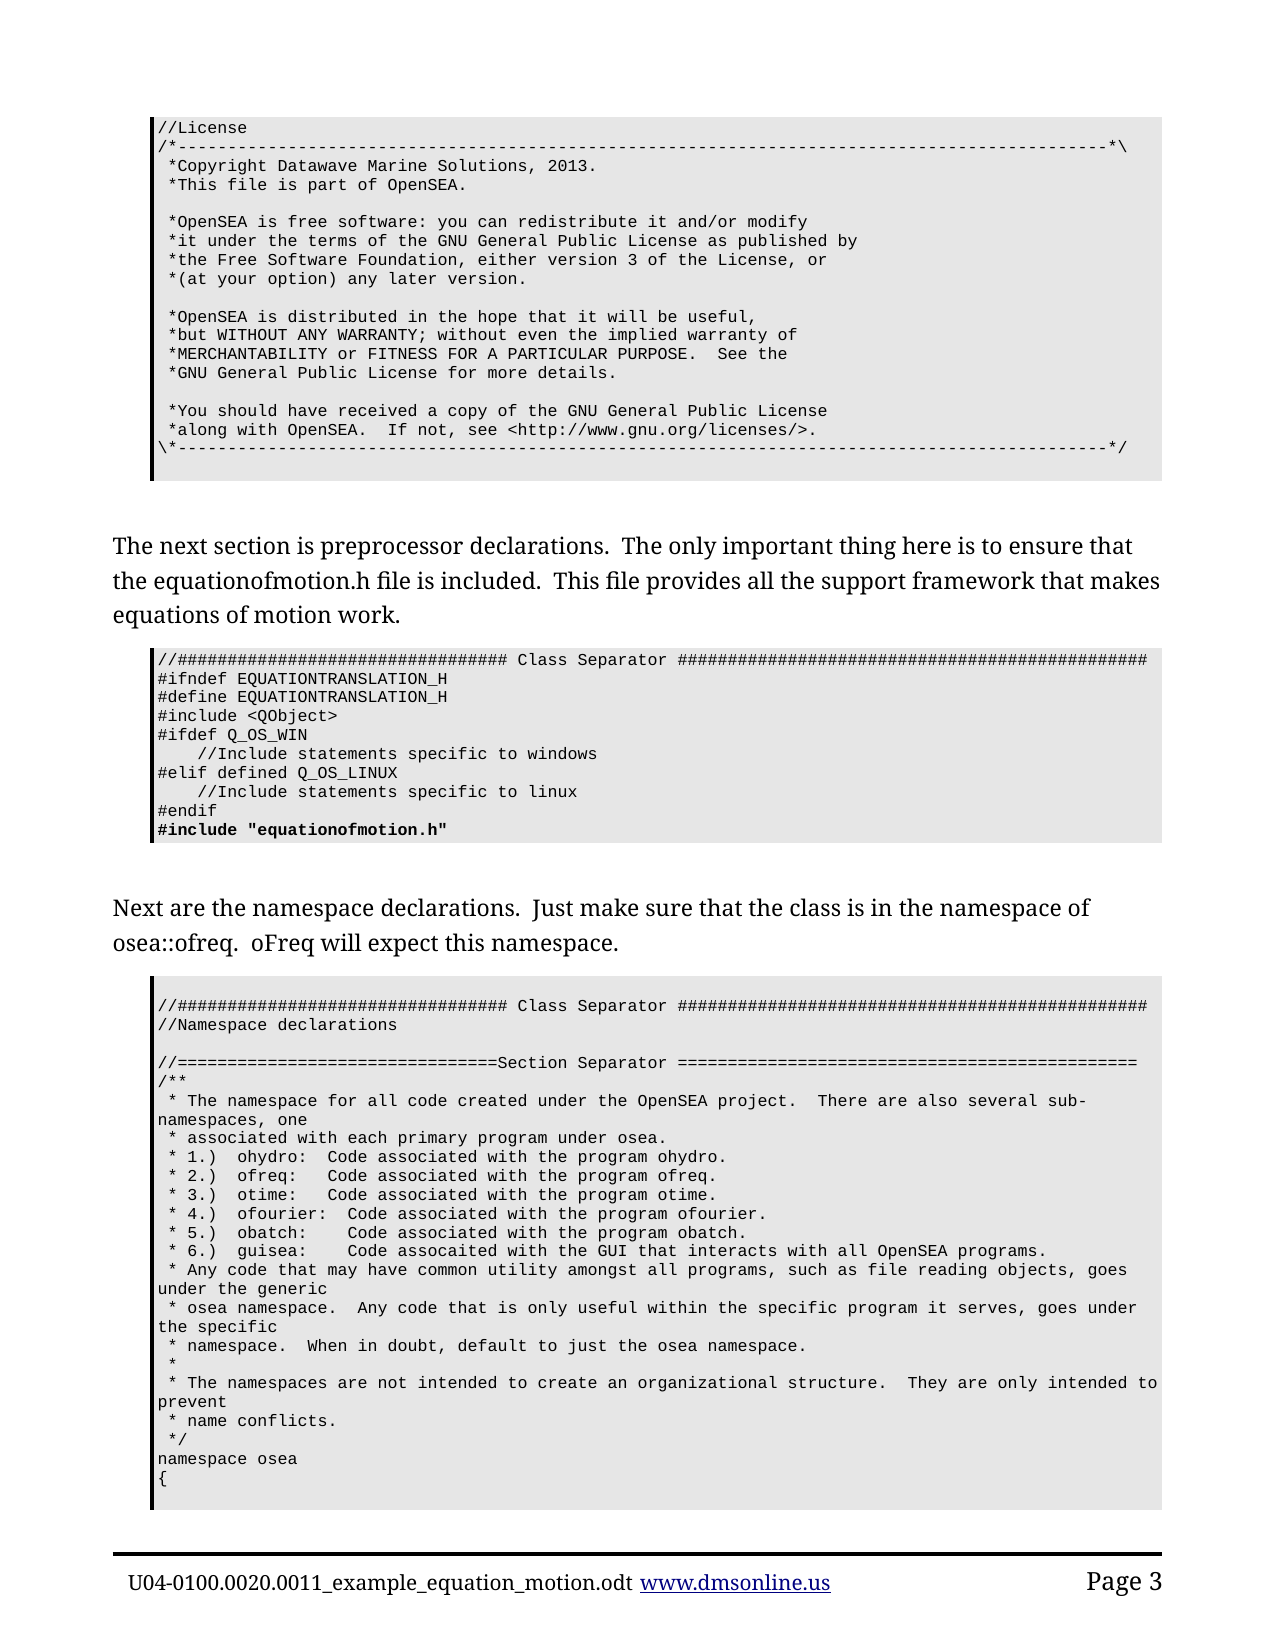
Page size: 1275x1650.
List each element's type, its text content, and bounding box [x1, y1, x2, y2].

text *(at your option) any later version. [154, 270, 1162, 289]
text //################################# Class Separator ############################################### [154, 998, 1162, 1017]
text //License [154, 117, 1162, 138]
text *Copyright Datawave Marine Solutions, 2013. [154, 157, 1162, 176]
text /** [154, 1073, 1162, 1092]
text The next section is preprocessor declarations. The only important thing here is to ensure that the equationofmotion.h file is included. This file provides all the support framework that makes equations of motion work. [112, 530, 1162, 630]
text * associated with each primary program under osea. [154, 1130, 1162, 1149]
text #ifdef Q_OS_WIN [154, 727, 1162, 746]
text *GNU General Public License for more details. [154, 365, 1162, 383]
text #include <QObject> [154, 708, 1162, 727]
text * 4.) ofourier: Code associated with the program ofourier. [154, 1205, 1162, 1224]
text #elif defined Q_OS_LINUX [154, 764, 1162, 783]
text //================================Section Separator ============================================== [154, 1054, 1162, 1073]
text Next are the namespace declarations. Just make sure that the class is in the namespace of osea::ofreq. oFreq will expect this namespace. [112, 892, 1162, 958]
text *OpenSEA is free software: you can redistribute it and/or modify [154, 214, 1162, 233]
text #endif [154, 802, 1162, 821]
text //Include statements specific to linux [154, 783, 1162, 802]
text \*---------------------------------------------------------------------------------------------*/ [154, 440, 1162, 459]
text * 3.) otime: Code associated with the program otime. [154, 1186, 1162, 1205]
text * 5.) obatch: Code associated with the program obatch. [154, 1224, 1162, 1243]
text * namespace. When in doubt, default to just the osea namespace. [154, 1337, 1162, 1356]
text #ifndef EQUATIONTRANSLATION_H [154, 670, 1162, 689]
text *it under the terms of the GNU General Public License as published by [154, 233, 1162, 252]
text /*---------------------------------------------------------------------------------------------*\ [154, 138, 1162, 157]
text namespace osea [154, 1450, 1162, 1469]
text *MERCHANTABILITY or FITNESS FOR A PARTICULAR PURPOSE. See the [154, 346, 1162, 365]
text * The namespaces are not intended to create an organizational structure. They are only intended to prevent [154, 1375, 1162, 1413]
text //Namespace declarations [154, 1017, 1162, 1036]
text //################################# Class Separator ############################################### [154, 648, 1162, 670]
text * The namespace for all code created under the OpenSEA project. There are also several sub-namespaces, one [154, 1092, 1162, 1130]
text */ [154, 1432, 1162, 1450]
text //Include statements specific to windows [154, 746, 1162, 764]
text *OpenSEA is distributed in the hope that it will be useful, [154, 308, 1162, 327]
text #define EQUATIONTRANSLATION_H [154, 689, 1162, 708]
text * 6.) guisea: Code assocaited with the GUI that interacts with all OpenSEA programs. [154, 1243, 1162, 1262]
text * [154, 1356, 1162, 1375]
text *This file is part of OpenSEA. [154, 176, 1162, 195]
text *but WITHOUT ANY WARRANTY; without even the implied warranty of [154, 327, 1162, 346]
text *along with OpenSEA. If not, see <http://www.gnu.org/licenses/>. [154, 421, 1162, 440]
text #include "equationofmotion.h" [154, 821, 1162, 843]
text *You should have received a copy of the GNU General Public License [154, 402, 1162, 421]
text { [154, 1469, 1162, 1488]
text * Any code that may have common utility amongst all programs, such as file reading objects, goes under the generic [154, 1262, 1162, 1299]
text * osea namespace. Any code that is only useful within the specific program it serves, goes under the specific [154, 1299, 1162, 1337]
text *the Free Software Foundation, either version 3 of the License, or [154, 252, 1162, 270]
text * 1.) ohydro: Code associated with the program ohydro. [154, 1149, 1162, 1168]
text * name conflicts. [154, 1413, 1162, 1432]
text * 2.) ofreq: Code associated with the program ofreq. [154, 1168, 1162, 1186]
